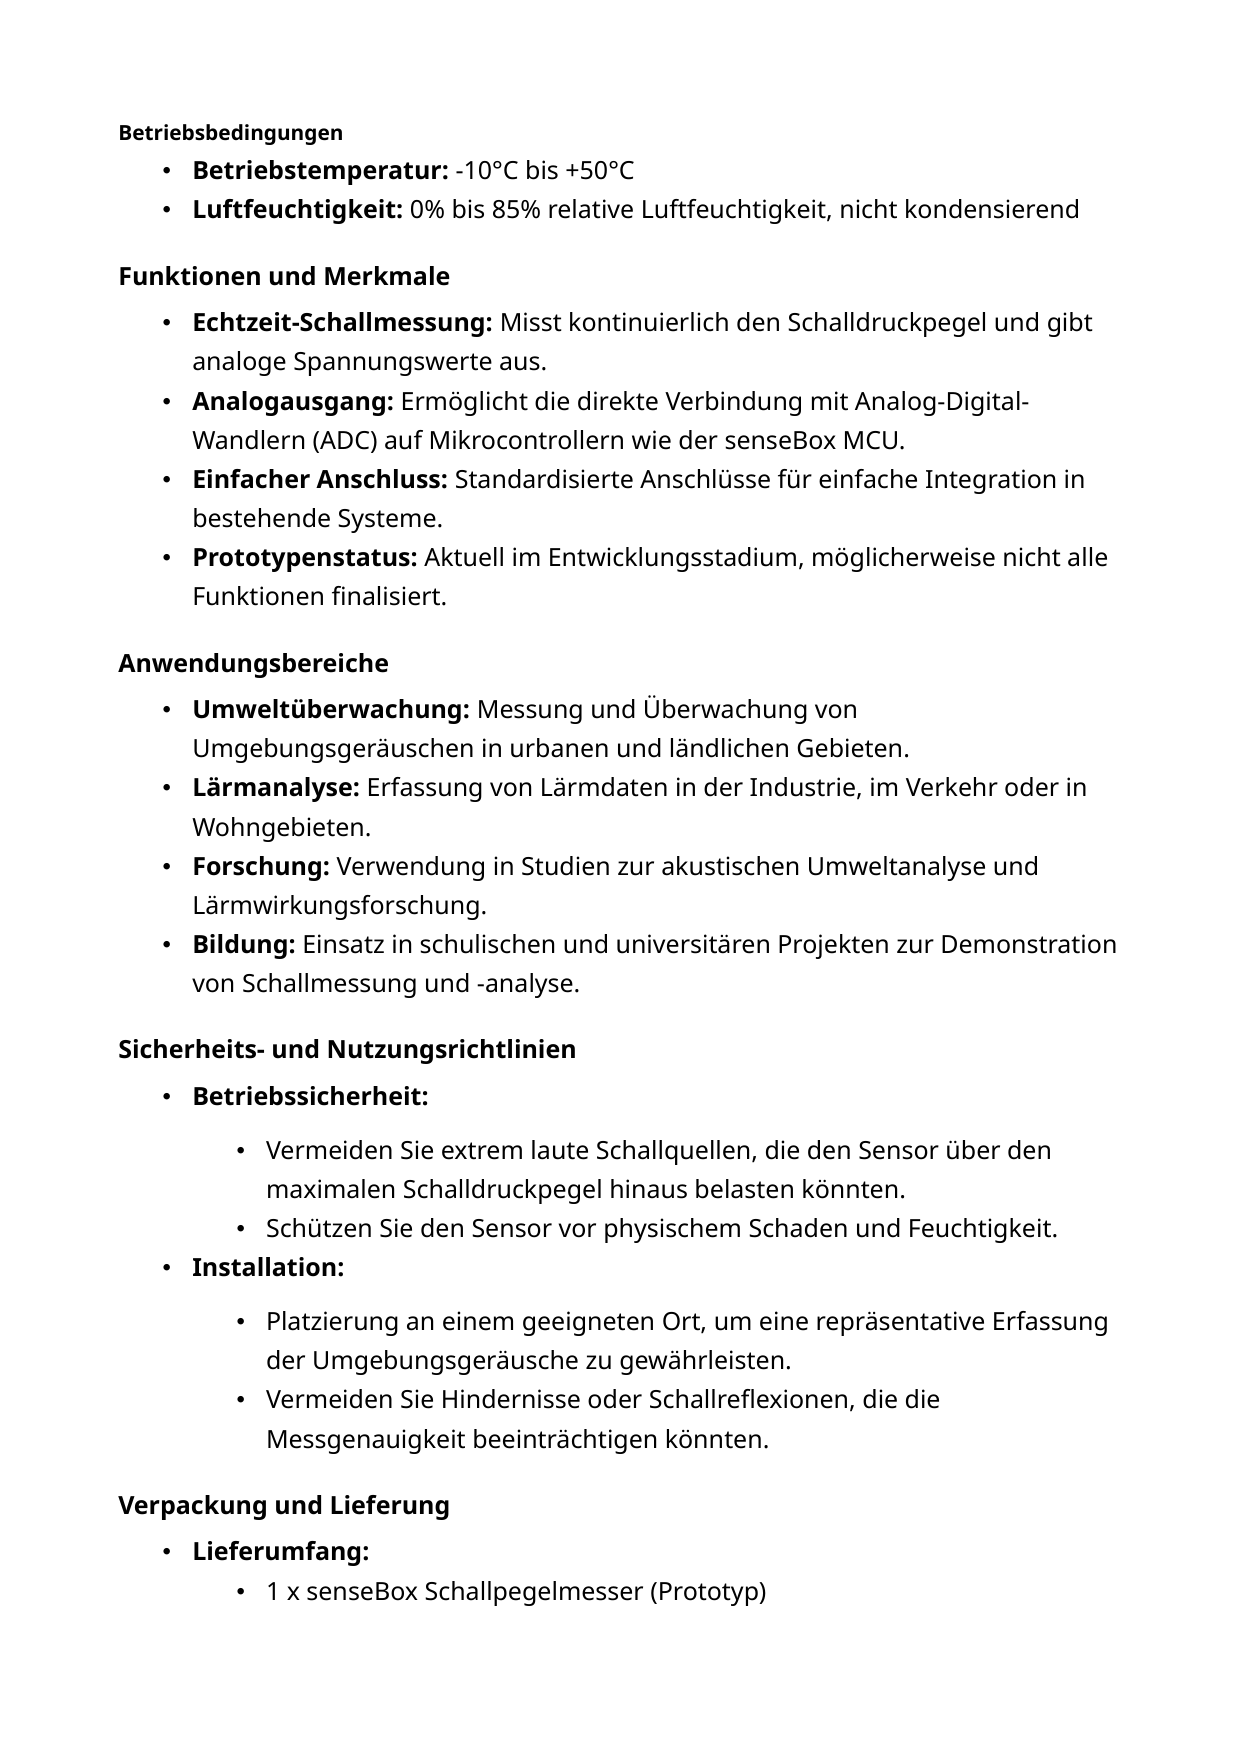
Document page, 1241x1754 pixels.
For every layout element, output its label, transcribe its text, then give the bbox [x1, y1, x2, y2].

list Analogausgang: Ermöglicht die direkte Verbindung mit Analog-Digital-Wandlern (ADC) auf Mikrocontrollern wie der senseBox MCU. [162, 383, 1122, 456]
list Echtzeit-Schallmessung: Misst kontinuierlich den Schalldruckpegel und gibt analoge Spannungswerte aus. [162, 305, 1122, 378]
list Bildung: Einsatz in schulischen und universitären Projekten zur Demonstration von Schallmessung und -analyse. [162, 927, 1122, 1000]
list Vermeiden Sie Hindernisse oder Schallreflexionen, die die Messgenauigkeit beeinträchtigen könnten. [236, 1382, 1122, 1455]
list Vermeiden Sie extrem laute Schallquellen, die den Sensor über den maximalen Schalldruckpegel hinaus belasten könnten. [236, 1132, 1122, 1206]
list Betriebssicherheit: [162, 1079, 1122, 1113]
list Einfacher Anschluss: Standardisierte Anschlüsse für einfache Integration in bestehende Systeme. [162, 461, 1122, 535]
subtitle Sicherheits- und Nutzungsrichtlinien [118, 1032, 1122, 1066]
list Umweltüberwachung: Messung und Überwachung von Umgebungsgeräuschen in urbanen und ländlichen Gebieten. [162, 692, 1122, 765]
list Installation: [162, 1250, 1122, 1284]
list Lärmanalyse: Erfassung von Lärmdaten in der Industrie, im Verkehr oder in Wohngebieten. [162, 770, 1122, 843]
list Betriebstemperatur: -10°C bis +50°C [162, 153, 1122, 187]
list Forschung: Verwendung in Studien zur akustischen Umweltanalyse und Lärmwirkungsforschung. [162, 848, 1122, 922]
subtitle Funktionen und Merkmale [118, 258, 1122, 292]
subtitle Verpackung und Lieferung [118, 1487, 1122, 1522]
list Prototypenstatus: Aktuell im Entwicklungsstadium, möglicherweise nicht alle Funktionen finalisiert. [162, 540, 1122, 613]
list Platzierung an einem geeigneten Ort, um eine repräsentative Erfassung der Umgebungsgeräusche zu gewährleisten. [236, 1304, 1122, 1377]
list Lieferumfang: [162, 1534, 1122, 1568]
list Luftfeuchtigkeit: 0% bis 85% relative Luftfeuchtigkeit, nicht kondensierend [162, 192, 1122, 226]
subtitle Anwendungsbereiche [118, 645, 1122, 679]
list Schützen Sie den Sensor vor physischem Schaden und Feuchtigkeit. [236, 1211, 1122, 1245]
subtitle Betriebsbedingungen [118, 118, 1122, 147]
list 1 x senseBox Schallpegelmesser (Prototyp) [236, 1573, 1122, 1607]
